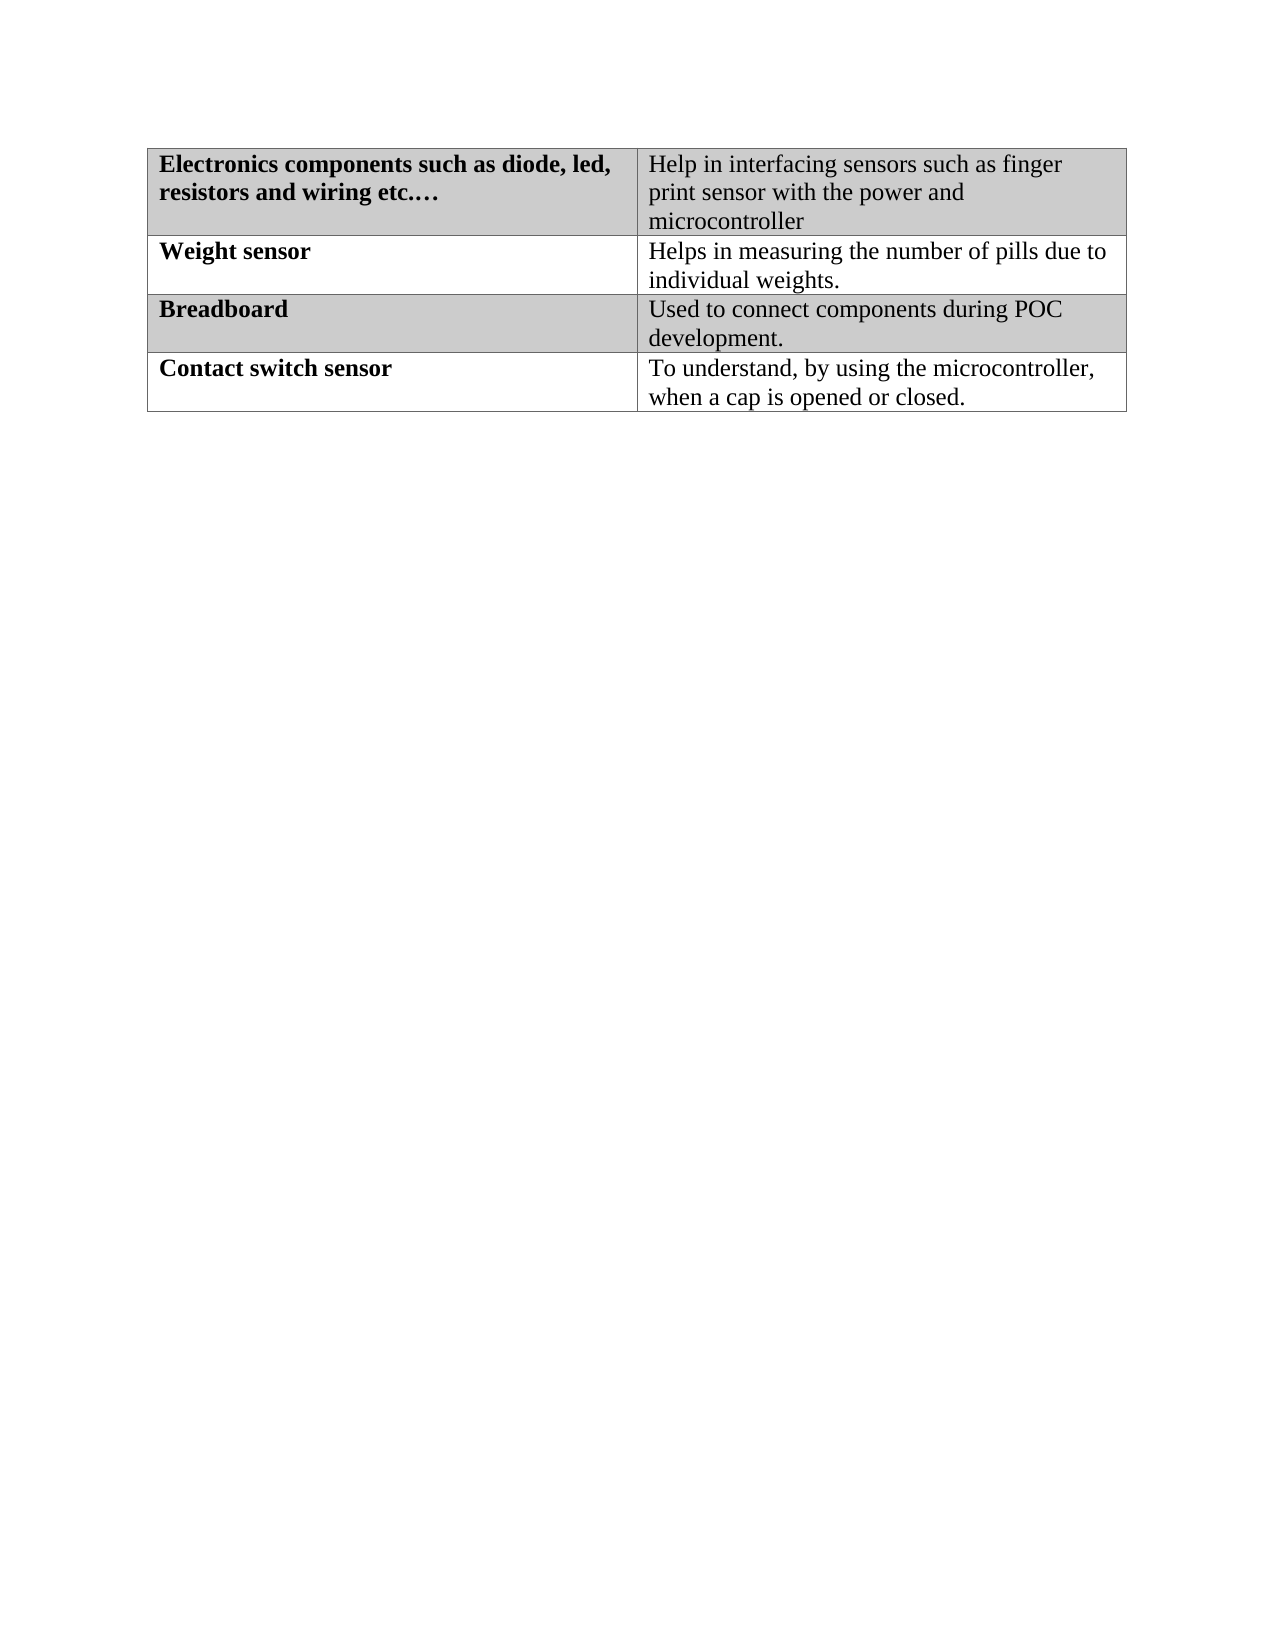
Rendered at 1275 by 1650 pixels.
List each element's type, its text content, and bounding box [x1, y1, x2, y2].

table_cell Helps in measuring the number of pills due to individual weights. [638, 236, 1126, 293]
table_cell Help in interfacing sensors such as finger print sensor with the power and microcontroller [638, 149, 1126, 235]
table_cell To understand, by using the microcontroller, when a cap is opened or closed. [638, 353, 1126, 411]
table_cell Contact switch sensor [148, 353, 637, 411]
table_cell Used to connect components during POC development. [638, 295, 1126, 352]
table_cell Breadboard [148, 295, 637, 352]
table_cell Weight sensor [148, 236, 637, 293]
table_cell Electronics components such as diode, led, resistors and wiring etc.… [148, 149, 637, 235]
